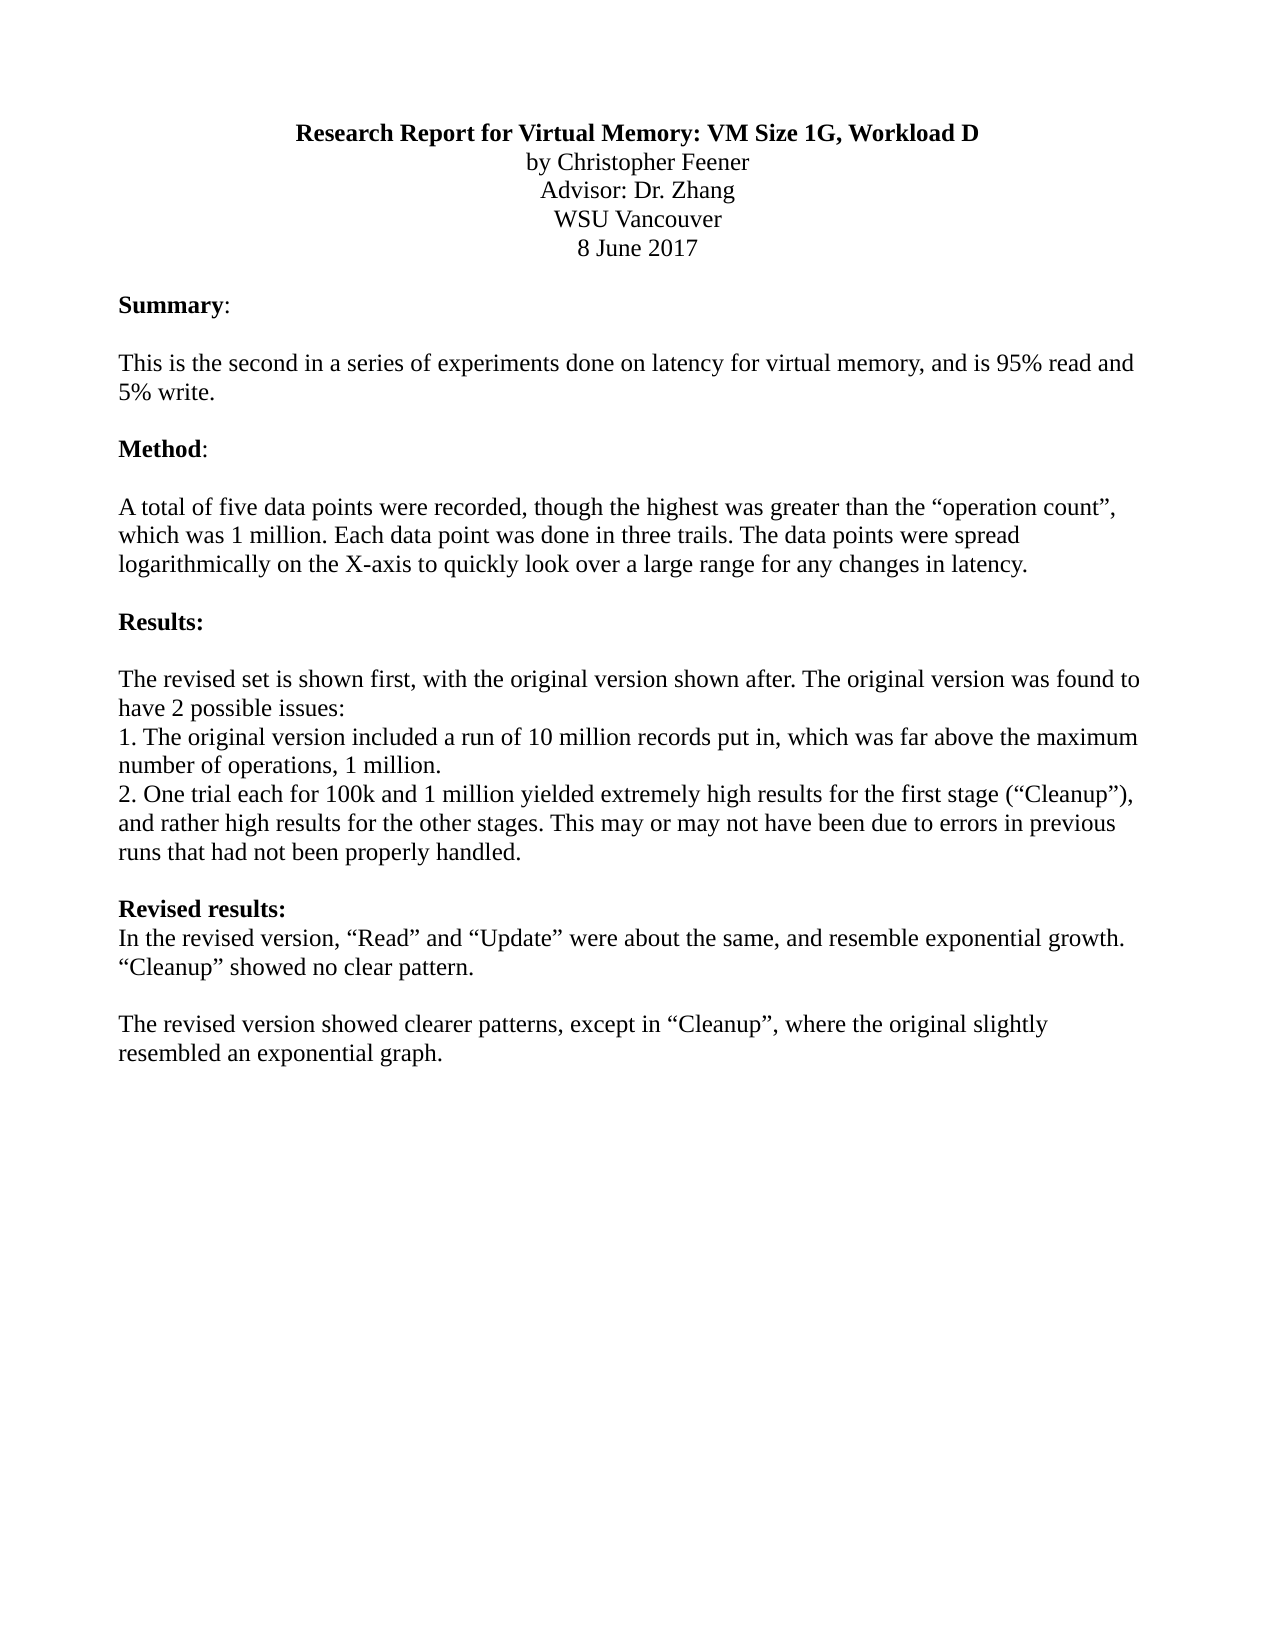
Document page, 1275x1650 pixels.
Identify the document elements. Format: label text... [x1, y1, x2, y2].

text 2. One trial each for 100k and 1 million yielded extremely high results for the first stage (“Cleanup”), and rather high results for the other stages. This may or may not have been due to errors in previous runs that had not been properly handled. [118, 779, 1157, 866]
text In the revised version, “Read” and “Update” were about the same, and resemble exponential growth. “Cleanup” showed no clear pattern. [118, 923, 1157, 981]
text This is the second in a series of experiments done on latency for virtual memory, and is 95% read and 5% write. [118, 348, 1157, 406]
text Results: [118, 607, 1157, 636]
text Revised results: [118, 894, 1157, 923]
text 1. The original version included a run of 10 million records put in, which was far above the maximum number of operations, 1 million. [118, 722, 1157, 779]
text Research Report for Virtual Memory: VM Size 1G, Workload D [118, 118, 1157, 147]
text Summary: [118, 291, 1157, 319]
text A total of five data points were recorded, though the highest was greater than the “operation count”, which was 1 million. Each data point was done in three trails. The data points were spread logarithmically on the X-axis to quickly look over a large range for any changes in latency. [118, 492, 1157, 578]
text by Christopher Feener [118, 147, 1157, 176]
text Method: [118, 434, 1157, 463]
text The revised version showed clearer patterns, except in “Cleanup”, where the original slightly resembled an exponential graph. [118, 1009, 1157, 1067]
text Advisor: Dr. Zhang [118, 176, 1157, 204]
text WSU Vancouver [118, 204, 1157, 233]
text 8 June 2017 [118, 233, 1157, 262]
text The revised set is shown first, with the original version shown after. The original version was found to have 2 possible issues: [118, 664, 1157, 722]
